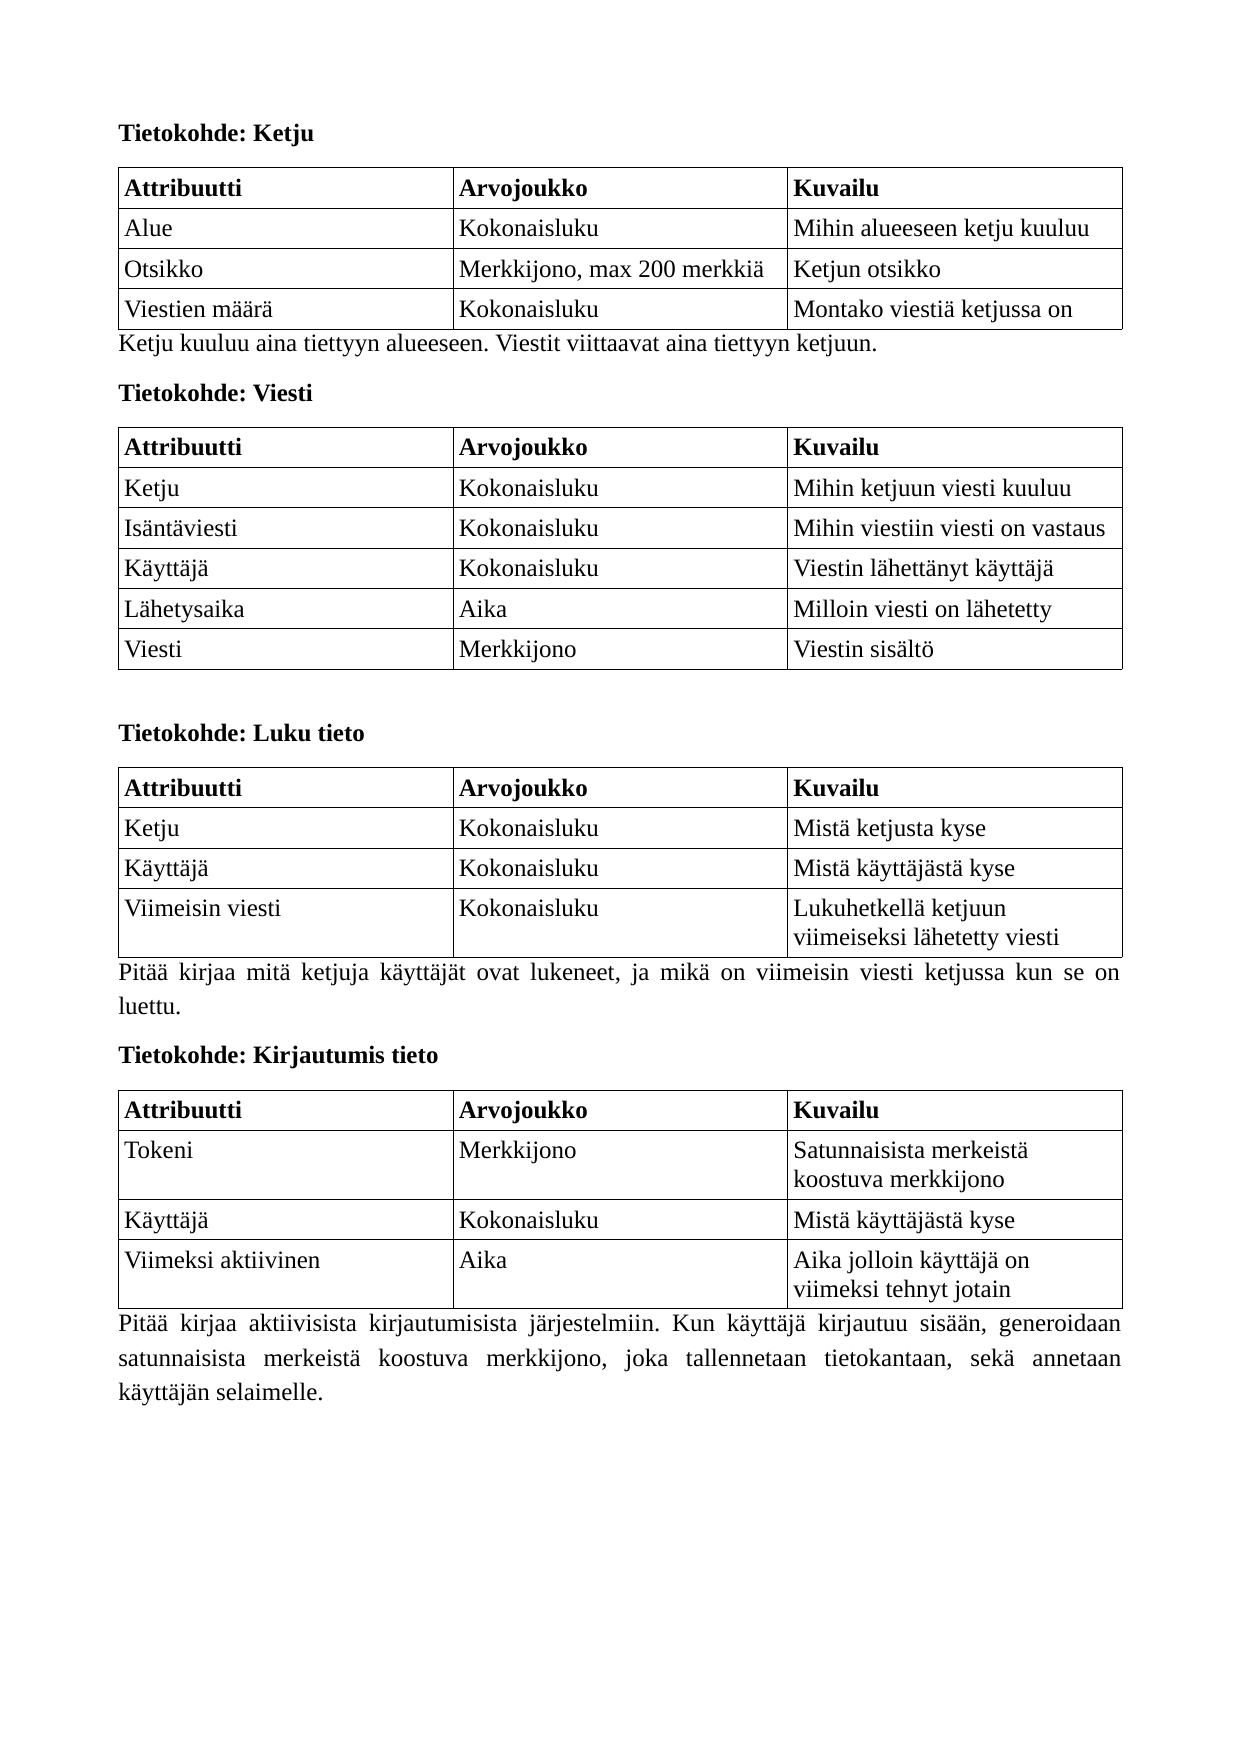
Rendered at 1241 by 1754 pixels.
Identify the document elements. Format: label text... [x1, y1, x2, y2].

table_cell Käyttäjä [119, 549, 453, 588]
table_cell Mihin viestiin viesti on vastaus [788, 508, 1122, 548]
table_header Attribuutti [119, 1091, 453, 1130]
table_header Attribuutti [119, 168, 453, 207]
table_cell Kokonaisluku [454, 508, 787, 548]
table_header Attribuutti [119, 768, 453, 807]
table_cell Kokonaisluku [454, 1200, 787, 1239]
table_cell Isäntäviesti [119, 508, 453, 548]
table_cell Merkkijono [454, 629, 787, 668]
table_cell Viimeisin viesti [119, 889, 453, 957]
table_cell Mihin ketjuun viesti kuuluu [788, 468, 1122, 507]
table_cell Milloin viesti on lähetetty [788, 589, 1122, 628]
table_cell Merkkijono [454, 1131, 787, 1199]
table_cell Viestin lähettänyt käyttäjä [788, 549, 1122, 588]
table_cell Kokonaisluku [454, 808, 787, 847]
table_header Kuvailu [788, 428, 1122, 467]
table_cell Aika [454, 589, 787, 628]
table_cell Viimeksi aktiivinen [119, 1240, 453, 1308]
table_cell Lukuhetkellä ketjuun viimeiseksi lähetetty viesti [788, 889, 1122, 957]
table_cell Viestien määrä [119, 289, 453, 328]
table_cell Aika jolloin käyttäjä on viimeksi tehnyt jotain [788, 1240, 1122, 1308]
text Tietokohde: Luku tieto [118, 718, 1122, 746]
table_cell Alue [119, 209, 453, 248]
table_cell Ketju [119, 468, 453, 507]
table_cell Mistä ketjusta kyse [788, 808, 1122, 847]
text Pitää kirjaa aktiivisista kirjautumisista järjestelmiin. Kun käyttäjä kirjautuu sisään, generoidaan satunnaisista merkeistä koostuva merkkijono, joka tallennetaan tietokantaan, sekä annetaan käyttäjän selaimelle. [118, 1309, 1122, 1406]
table_header Kuvailu [788, 1091, 1122, 1130]
table_cell Kokonaisluku [454, 889, 787, 957]
table_cell Kokonaisluku [454, 209, 787, 248]
text Tietokohde: Viesti [118, 378, 1122, 406]
table_cell Kokonaisluku [454, 468, 787, 507]
text Ketju kuuluu aina tiettyyn alueeseen. Viestit viittaavat aina tiettyyn ketjuun. [118, 330, 1122, 357]
table_cell Viesti [119, 629, 453, 668]
table_cell Kokonaisluku [454, 289, 787, 328]
table_cell Montako viestiä ketjussa on [788, 289, 1122, 328]
table_cell Kokonaisluku [454, 849, 787, 888]
table_cell Satunnaisista merkeistä koostuva merkkijono [788, 1131, 1122, 1199]
table_cell Mistä käyttäjästä kyse [788, 849, 1122, 888]
table_cell Lähetysaika [119, 589, 453, 628]
table_cell Mihin alueeseen ketju kuuluu [788, 209, 1122, 248]
table_cell Merkkijono, max 200 merkkiä [454, 249, 787, 288]
table_header Kuvailu [788, 168, 1122, 207]
table_header Attribuutti [119, 428, 453, 467]
table_cell Ketjun otsikko [788, 249, 1122, 288]
table_header Arvojoukko [454, 428, 787, 467]
table_header Kuvailu [788, 768, 1122, 807]
text Tietokohde: Ketju [118, 118, 1122, 147]
table_cell Kokonaisluku [454, 549, 787, 588]
table_cell Käyttäjä [119, 849, 453, 888]
table_cell Tokeni [119, 1131, 453, 1199]
table_header Arvojoukko [454, 168, 787, 207]
table_header Arvojoukko [454, 768, 787, 807]
table_cell Otsikko [119, 249, 453, 288]
text Tietokohde: Kirjautumis tieto [118, 1040, 1122, 1069]
table_header Arvojoukko [454, 1091, 787, 1130]
table_cell Aika [454, 1240, 787, 1308]
text Pitää kirjaa mitä ketjuja käyttäjät ovat lukeneet, ja mikä on viimeisin viesti ketjussa kun se on luettu. [118, 958, 1122, 1020]
table_cell Ketju [119, 808, 453, 847]
table_cell Mistä käyttäjästä kyse [788, 1200, 1122, 1239]
table_cell Käyttäjä [119, 1200, 453, 1239]
table_cell Viestin sisältö [788, 629, 1122, 668]
